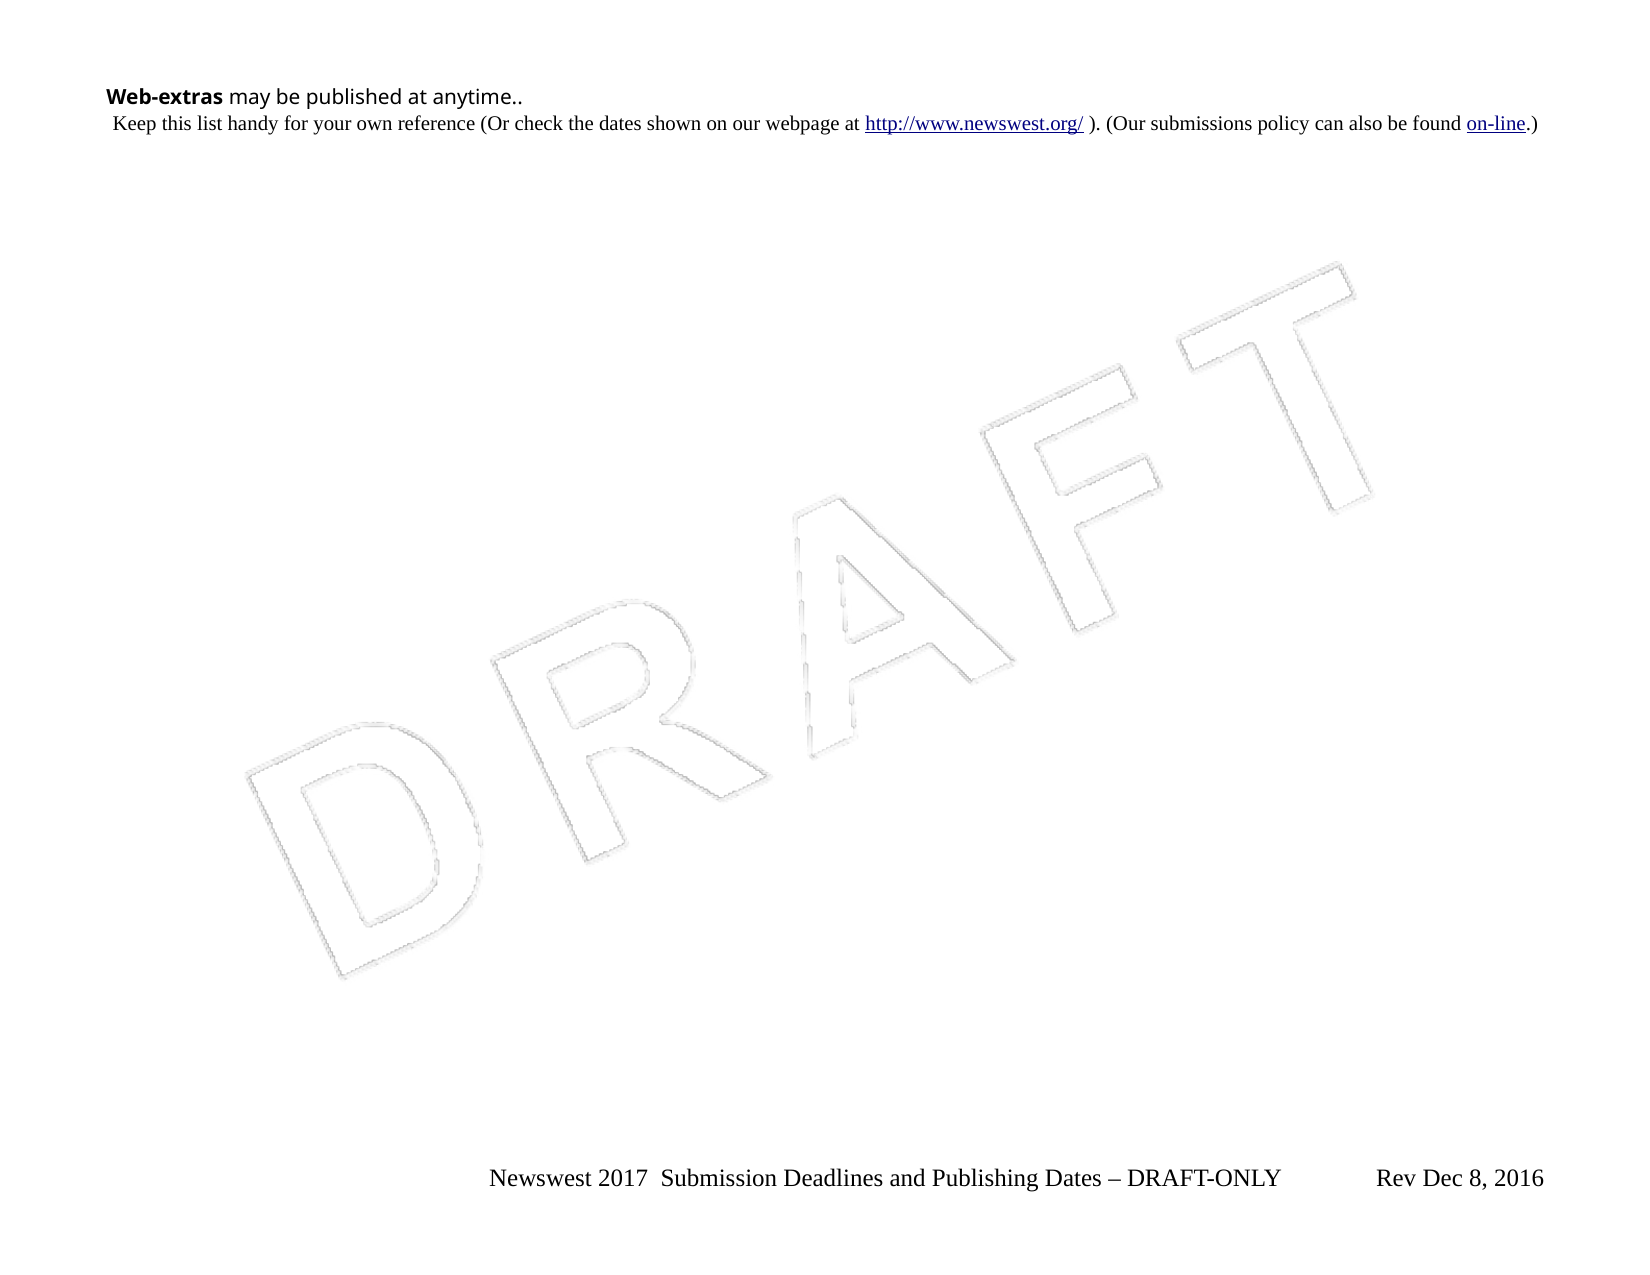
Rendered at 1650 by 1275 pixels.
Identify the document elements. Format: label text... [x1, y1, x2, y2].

text Web-extras may be published at anytime.. [106, 83, 1544, 111]
text Keep this list handy for your own reference (Or check the dates shown on our webpage at http://www.newswest.org/ ). (Our submissions policy can also be found on-line.) [106, 111, 1544, 135]
picture [424, 262, 1225, 1013]
